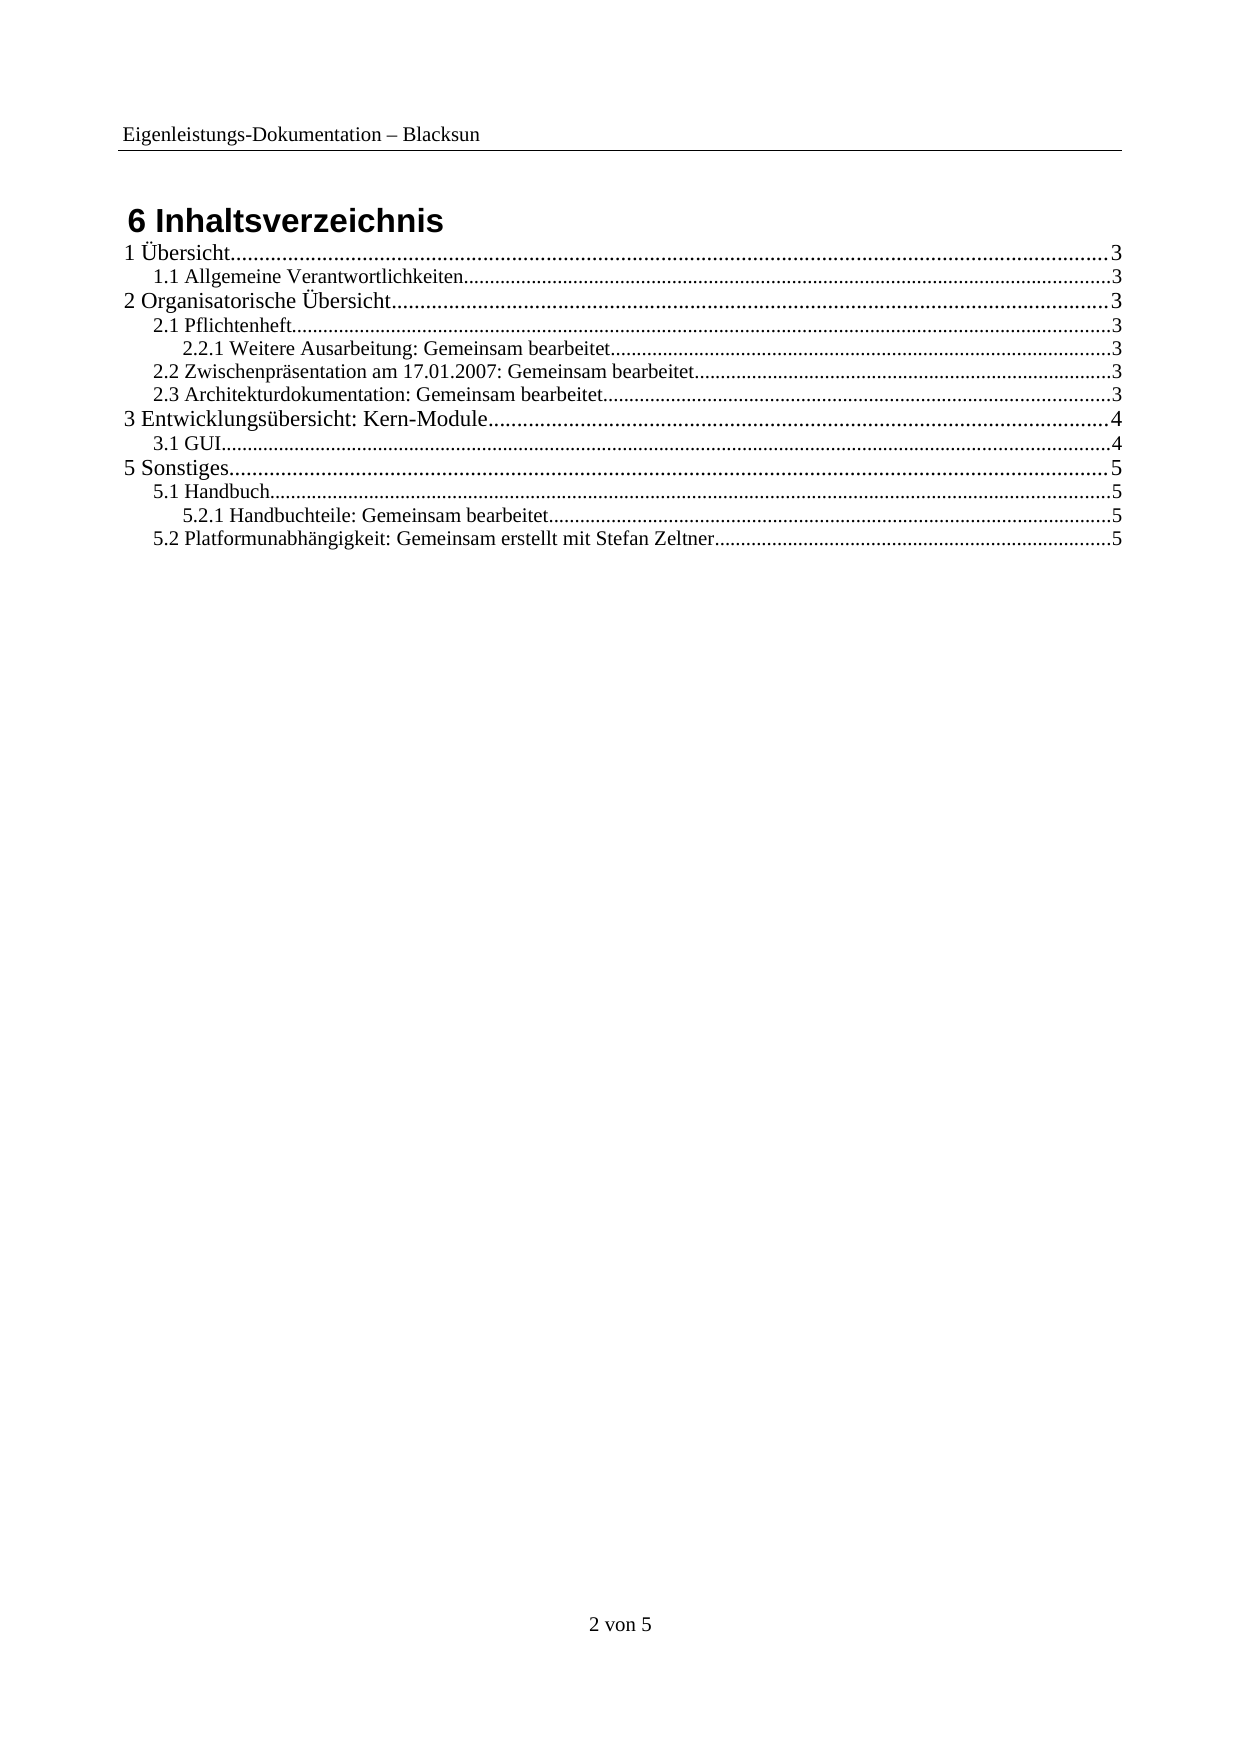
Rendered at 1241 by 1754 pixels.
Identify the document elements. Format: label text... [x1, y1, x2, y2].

text 2 Organisatorische Übersicht 3 [118, 288, 1122, 314]
text 2.2 Zwischenpräsentation am 17.01.2007: Gemeinsam bearbeitet 3 [148, 360, 1122, 383]
text 2.2.1 Weitere Ausarbeitung: Gemeinsam bearbeitet 3 [177, 337, 1122, 360]
text 2.3 Architekturdokumentation: Gemeinsam bearbeitet 3 [148, 383, 1122, 406]
text 5.2 Platformunabhängigkeit: Gemeinsam erstellt mit Stefan Zeltner 5 [148, 527, 1122, 550]
text 5.1 Handbuch 5 [148, 480, 1122, 503]
text 2.1 Pflichtenheft 3 [148, 314, 1122, 337]
text 1.1 Allgemeine Verantwortlichkeiten 3 [148, 265, 1122, 288]
subtitle Inhaltsverzeichnis [118, 203, 1122, 240]
text 5.2.1 Handbuchteile: Gemeinsam bearbeitet 5 [177, 503, 1122, 527]
text 1 Übersicht 3 [118, 240, 1122, 265]
text 3.1 GUI 4 [148, 432, 1122, 455]
text 3 Entwicklungsübersicht: Kern-Module 4 [118, 406, 1122, 432]
text 5 Sonstiges 5 [118, 455, 1122, 480]
